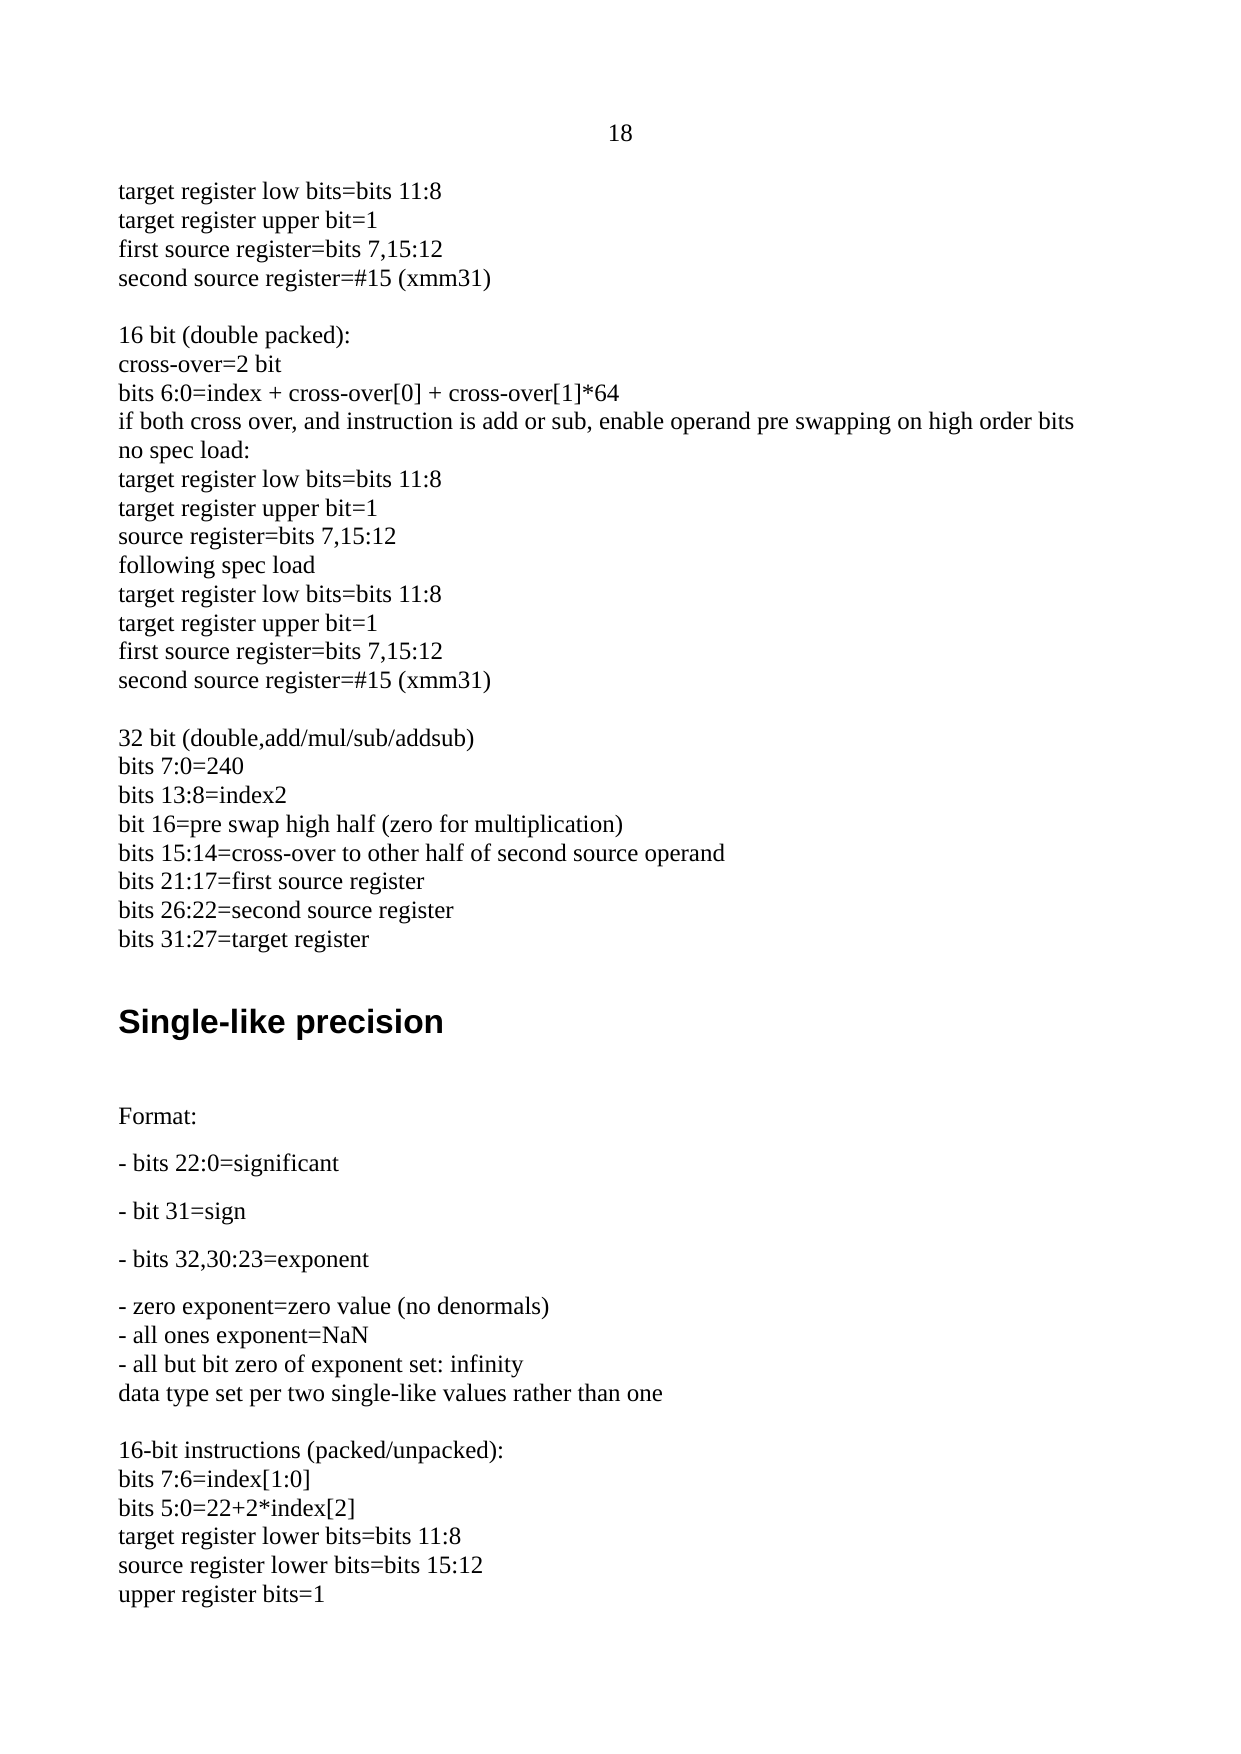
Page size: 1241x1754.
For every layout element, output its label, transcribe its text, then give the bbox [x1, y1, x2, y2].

text bits 6:0=index + cross-over[0] + cross-over[1]*64 [118, 378, 1122, 406]
text upper register bits=1 [118, 1579, 1122, 1608]
text 16-bit instructions (packed/unpacked): [118, 1435, 1122, 1464]
text bits 15:14=cross-over to other half of second source operand [118, 838, 1122, 866]
text source register lower bits=bits 15:12 [118, 1550, 1122, 1579]
text 16 bit (double packed): [118, 320, 1122, 349]
text Format: [118, 1101, 1122, 1130]
text bits 31:27=target register [118, 924, 1122, 953]
text bit 16=pre swap high half (zero for multiplication) [118, 809, 1122, 838]
text target register low bits=bits 11:8 [118, 176, 1122, 205]
text data type set per two single-like values rather than one [118, 1378, 1122, 1406]
text target register lower bits=bits 11:8 [118, 1521, 1122, 1550]
text target register low bits=bits 11:8 [118, 464, 1122, 493]
text no spec load: [118, 435, 1122, 464]
text - zero exponent=zero value (no denormals) [118, 1291, 1122, 1320]
text target register upper bit=1 [118, 493, 1122, 521]
text target register low bits=bits 11:8 [118, 579, 1122, 608]
text bits 26:22=second source register [118, 895, 1122, 924]
text bits 7:0=240 [118, 751, 1122, 780]
text - bits 32,30:23=exponent [118, 1244, 1122, 1272]
text - all ones exponent=NaN [118, 1320, 1122, 1349]
text bits 7:6=index[1:0] [118, 1464, 1122, 1493]
text second source register=#15 (xmm31) [118, 665, 1122, 694]
text if both cross over, and instruction is add or sub, enable operand pre swapping on high order bits [118, 406, 1122, 435]
text second source register=#15 (xmm31) [118, 263, 1122, 291]
text source register=bits 7,15:12 [118, 521, 1122, 550]
text bits 5:0=22+2*index[2] [118, 1493, 1122, 1521]
text 32 bit (double,add/mul/sub/addsub) [118, 723, 1122, 751]
text bits 13:8=index2 [118, 780, 1122, 809]
text target register upper bit=1 [118, 205, 1122, 234]
text cross-over=2 bit [118, 349, 1122, 378]
subtitle Single-like precision [118, 1002, 1122, 1041]
text - bit 31=sign [118, 1196, 1122, 1225]
text following spec load [118, 550, 1122, 579]
text bits 21:17=first source register [118, 866, 1122, 895]
text first source register=bits 7,15:12 [118, 234, 1122, 263]
text first source register=bits 7,15:12 [118, 636, 1122, 665]
text - bits 22:0=significant [118, 1148, 1122, 1177]
text target register upper bit=1 [118, 608, 1122, 636]
text - all but bit zero of exponent set: infinity [118, 1349, 1122, 1378]
